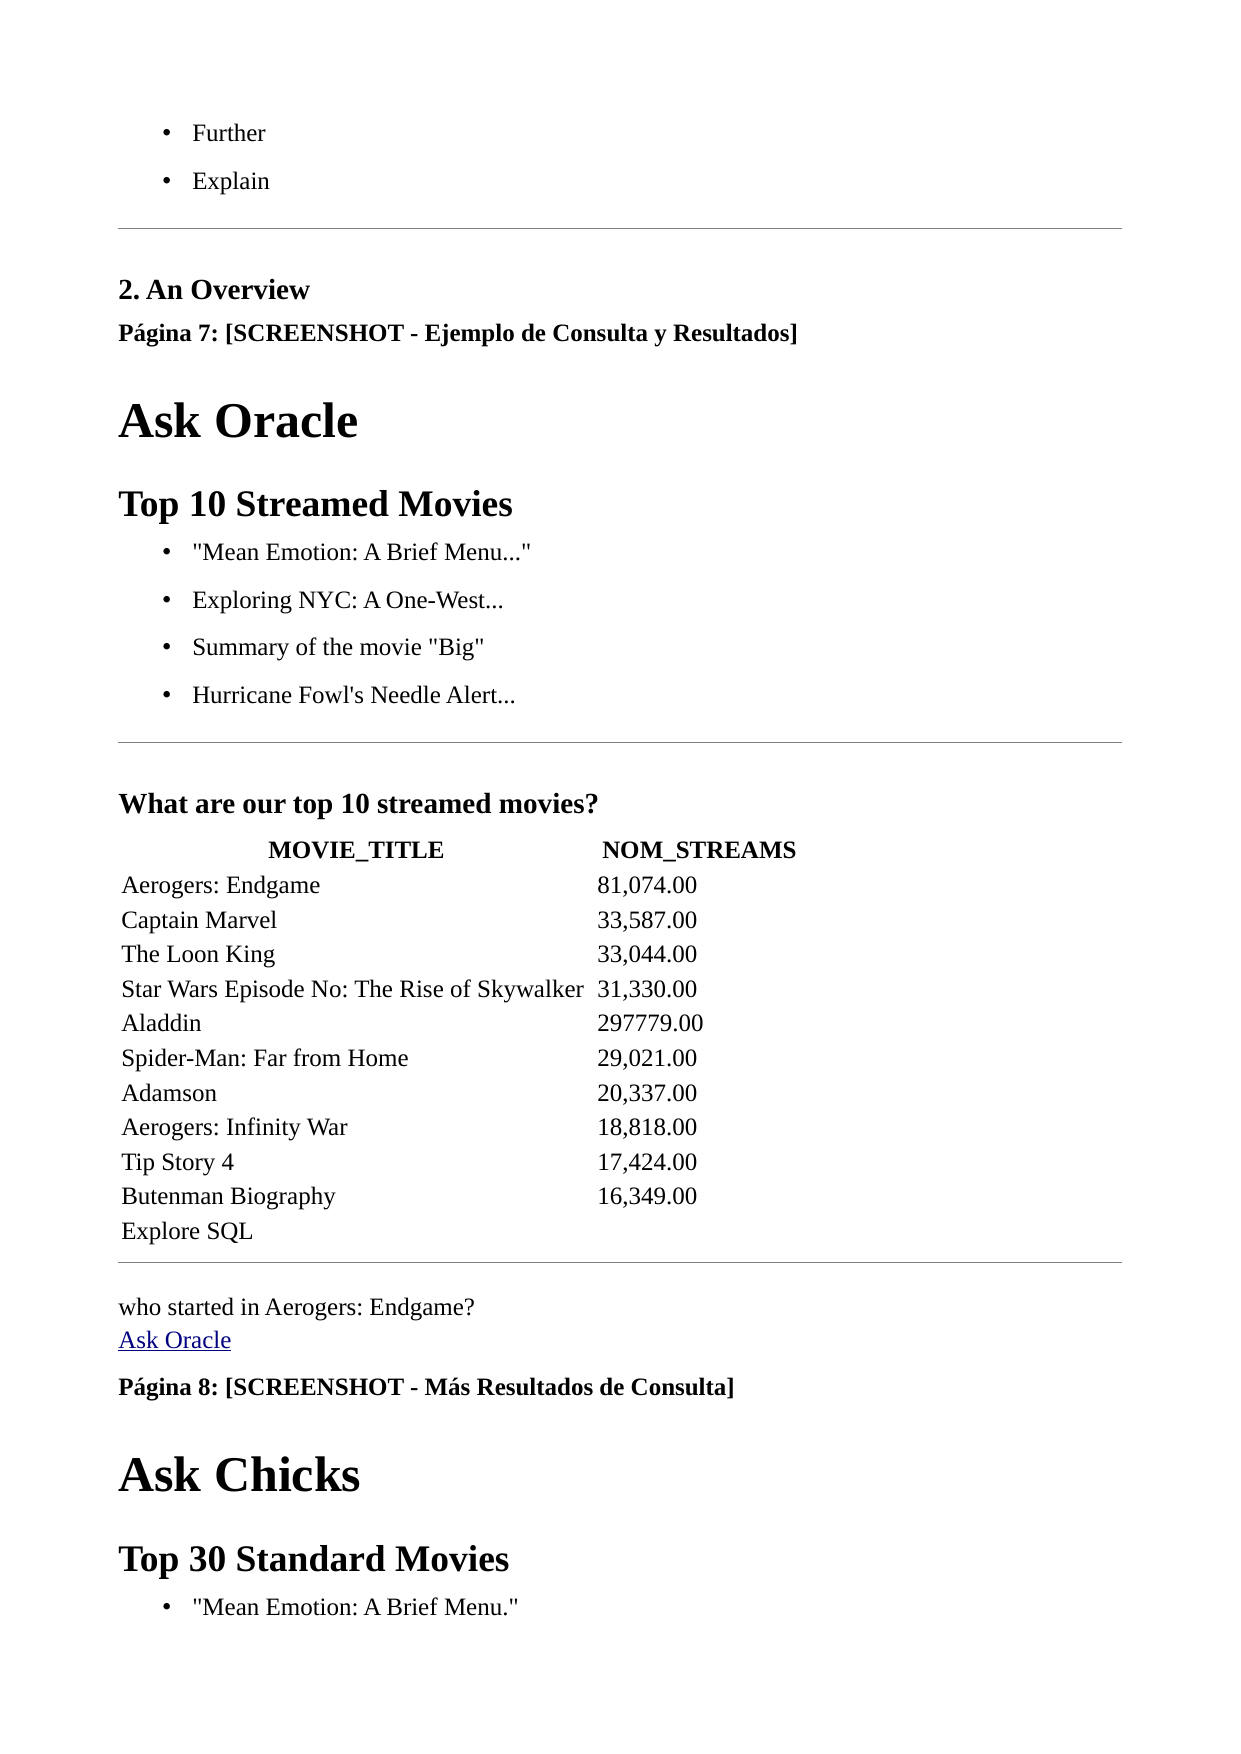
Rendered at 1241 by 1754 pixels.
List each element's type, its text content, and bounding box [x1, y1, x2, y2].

table_cell 81,074.00 [594, 867, 804, 902]
table_cell Aerogers: Infinity War [118, 1109, 594, 1144]
table_cell 33,587.00 [594, 902, 804, 936]
subtitle Ask Chicks [118, 1445, 1122, 1503]
table_cell 33,044.00 [594, 936, 804, 971]
list Hurricane Fowl's Needle Alert... [162, 680, 1122, 709]
table_cell Spider-Man: Far from Home [118, 1040, 594, 1075]
table_cell 297779.00 [594, 1006, 804, 1040]
table_cell Explore SQL [118, 1213, 594, 1248]
table_cell Butenman Biography [118, 1179, 594, 1213]
text who started in Aerogers: Endgame? Ask Oracle [118, 1292, 1122, 1354]
table_cell Tip Story 4 [118, 1144, 594, 1178]
subtitle 2. An Overview [118, 272, 1122, 306]
list Summary of the movie "Big" [162, 632, 1122, 661]
subtitle Top 30 Standard Movies [118, 1536, 1122, 1579]
text Página 8: [SCREENSHOT - Más Resultados de Consulta] [118, 1372, 1122, 1401]
subtitle Ask Oracle [118, 391, 1122, 448]
table_cell Aerogers: Endgame [118, 867, 594, 902]
table_cell 29,021.00 [594, 1040, 804, 1075]
table_cell 20,337.00 [594, 1075, 804, 1109]
table_cell Captain Marvel [118, 902, 594, 936]
table_cell [594, 1213, 804, 1248]
table_header MOVIE_TITLE [118, 833, 594, 867]
text Página 7: [SCREENSHOT - Ejemplo de Consulta y Resultados] [118, 318, 1122, 347]
list "Mean Emotion: A Brief Menu..." [162, 537, 1122, 566]
table_cell Star Wars Episode No: The Rise of Skywalker [118, 971, 594, 1006]
list Further [162, 118, 1122, 147]
table_cell Aladdin [118, 1006, 594, 1040]
subtitle Top 10 Streamed Movies [118, 482, 1122, 525]
table_header NOM_STREAMS [594, 833, 804, 867]
table_cell 16,349.00 [594, 1179, 804, 1213]
table_cell Adamson [118, 1075, 594, 1109]
table_cell 31,330.00 [594, 971, 804, 1006]
list Explain [162, 166, 1122, 194]
table_cell 17,424.00 [594, 1144, 804, 1178]
list "Mean Emotion: A Brief Menu." [162, 1592, 1122, 1620]
table_cell The Loon King [118, 936, 594, 971]
table_cell 18,818.00 [594, 1109, 804, 1144]
list Exploring NYC: A One-West... [162, 585, 1122, 614]
subtitle What are our top 10 streamed movies? [118, 787, 1122, 820]
